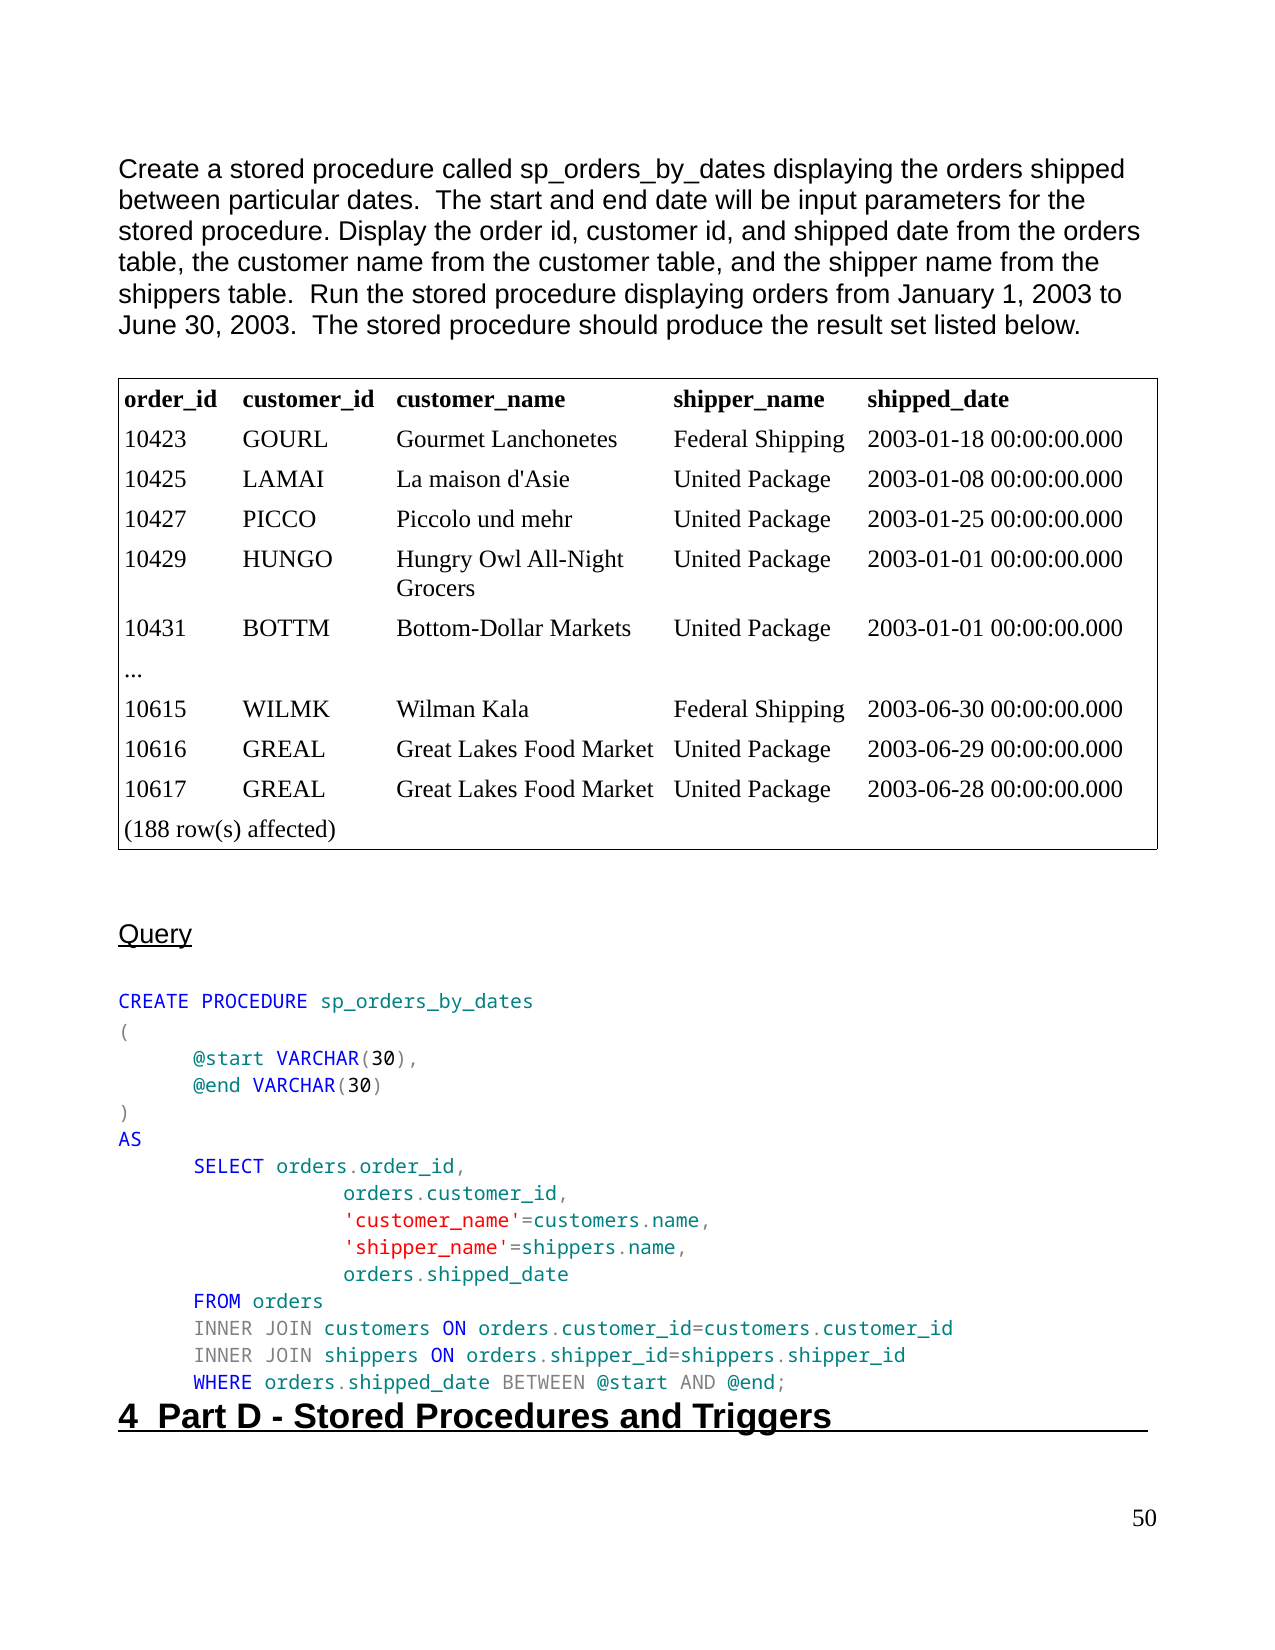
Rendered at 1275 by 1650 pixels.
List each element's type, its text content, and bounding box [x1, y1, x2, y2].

text @start VARCHAR(30), [118, 1044, 1157, 1071]
table_header customer_id [237, 379, 390, 418]
table_cell 10615 [119, 688, 237, 728]
table_cell 10427 [119, 499, 237, 539]
table_cell 2003-01-18 00:00:00.000 [862, 418, 1157, 458]
table_cell United Package [668, 539, 862, 608]
table_cell 10431 [119, 608, 237, 648]
table_cell Wilman Kala [390, 688, 668, 728]
text WHERE orders.shipped_date BETWEEN @start AND @end; [118, 1368, 1157, 1395]
text Create a stored procedure called sp_orders_by_dates displaying the orders shipped between particular dates. The start and end date will be input parameters for the stored procedure. Display the order id, customer id, and shipped date from the orders table, the customer name from the customer table, and the shipper name from the shippers table. Run the stored procedure displaying orders from January 1, 2003 to June 30, 2003. The stored procedure should produce the result set listed below. [118, 153, 1157, 340]
table_cell 2003-01-01 00:00:00.000 [862, 539, 1157, 608]
table_cell 10616 [119, 728, 237, 768]
table_header shipped_date [862, 379, 1157, 418]
table_cell BOTTM [237, 608, 390, 648]
table_cell United Package [668, 499, 862, 539]
table_cell 10423 [119, 418, 237, 458]
table_cell (188 row(s) affected) [119, 809, 1157, 849]
text ( [118, 1017, 1157, 1044]
text ) [118, 1098, 1157, 1125]
table_header order_id [119, 379, 237, 418]
table_cell HUNGO [237, 539, 390, 608]
table_cell Federal Shipping [668, 688, 862, 728]
table_cell Federal Shipping [668, 418, 862, 458]
table_header customer_name [390, 379, 668, 418]
text orders.customer_id, [118, 1179, 1157, 1206]
table_cell LAMAI [237, 458, 390, 498]
table_cell Great Lakes Food Market [390, 728, 668, 768]
text FROM orders [118, 1287, 1157, 1314]
table_cell 2003-06-30 00:00:00.000 [862, 688, 1157, 728]
table_cell 10425 [119, 458, 237, 498]
text AS [118, 1125, 1157, 1152]
table_cell 2003-06-28 00:00:00.000 [862, 769, 1157, 809]
table_header shipper_name [668, 379, 862, 418]
table_cell 2003-06-29 00:00:00.000 [862, 728, 1157, 768]
table_cell United Package [668, 728, 862, 768]
table_cell 10617 [119, 769, 237, 809]
table_cell Gourmet Lanchonetes [390, 418, 668, 458]
table_cell GREAL [237, 769, 390, 809]
table_cell GOURL [237, 418, 390, 458]
text 4 Part D - Stored Procedures and Triggers [118, 1395, 1157, 1436]
text Query [118, 918, 1157, 949]
table_cell Hungry Owl All-Night Grocers [390, 539, 668, 608]
table_cell 10429 [119, 539, 237, 608]
table_cell 2003-01-01 00:00:00.000 [862, 608, 1157, 648]
table_cell United Package [668, 608, 862, 648]
table_cell WILMK [237, 688, 390, 728]
text INNER JOIN shippers ON orders.shipper_id=shippers.shipper_id [118, 1341, 1157, 1368]
text @end VARCHAR(30) [118, 1071, 1157, 1098]
text INNER JOIN customers ON orders.customer_id=customers.customer_id [118, 1314, 1157, 1341]
table_cell 2003-01-08 00:00:00.000 [862, 458, 1157, 498]
text SELECT orders.order_id, [118, 1152, 1157, 1179]
table_cell United Package [668, 769, 862, 809]
table_cell United Package [668, 458, 862, 498]
table_cell La maison d'Asie [390, 458, 668, 498]
text 'customer_name'=customers.name, [118, 1206, 1157, 1233]
table_cell Piccolo und mehr [390, 499, 668, 539]
text orders.shipped_date [118, 1260, 1157, 1287]
table_cell 2003-01-25 00:00:00.000 [862, 499, 1157, 539]
table_cell ... [119, 648, 1157, 688]
text 'shipper_name'=shippers.name, [118, 1233, 1157, 1260]
table_cell Great Lakes Food Market [390, 769, 668, 809]
table_cell PICCO [237, 499, 390, 539]
table_cell GREAL [237, 728, 390, 768]
table_cell Bottom-Dollar Markets [390, 608, 668, 648]
text CREATE PROCEDURE sp_orders_by_dates [118, 987, 1157, 1014]
